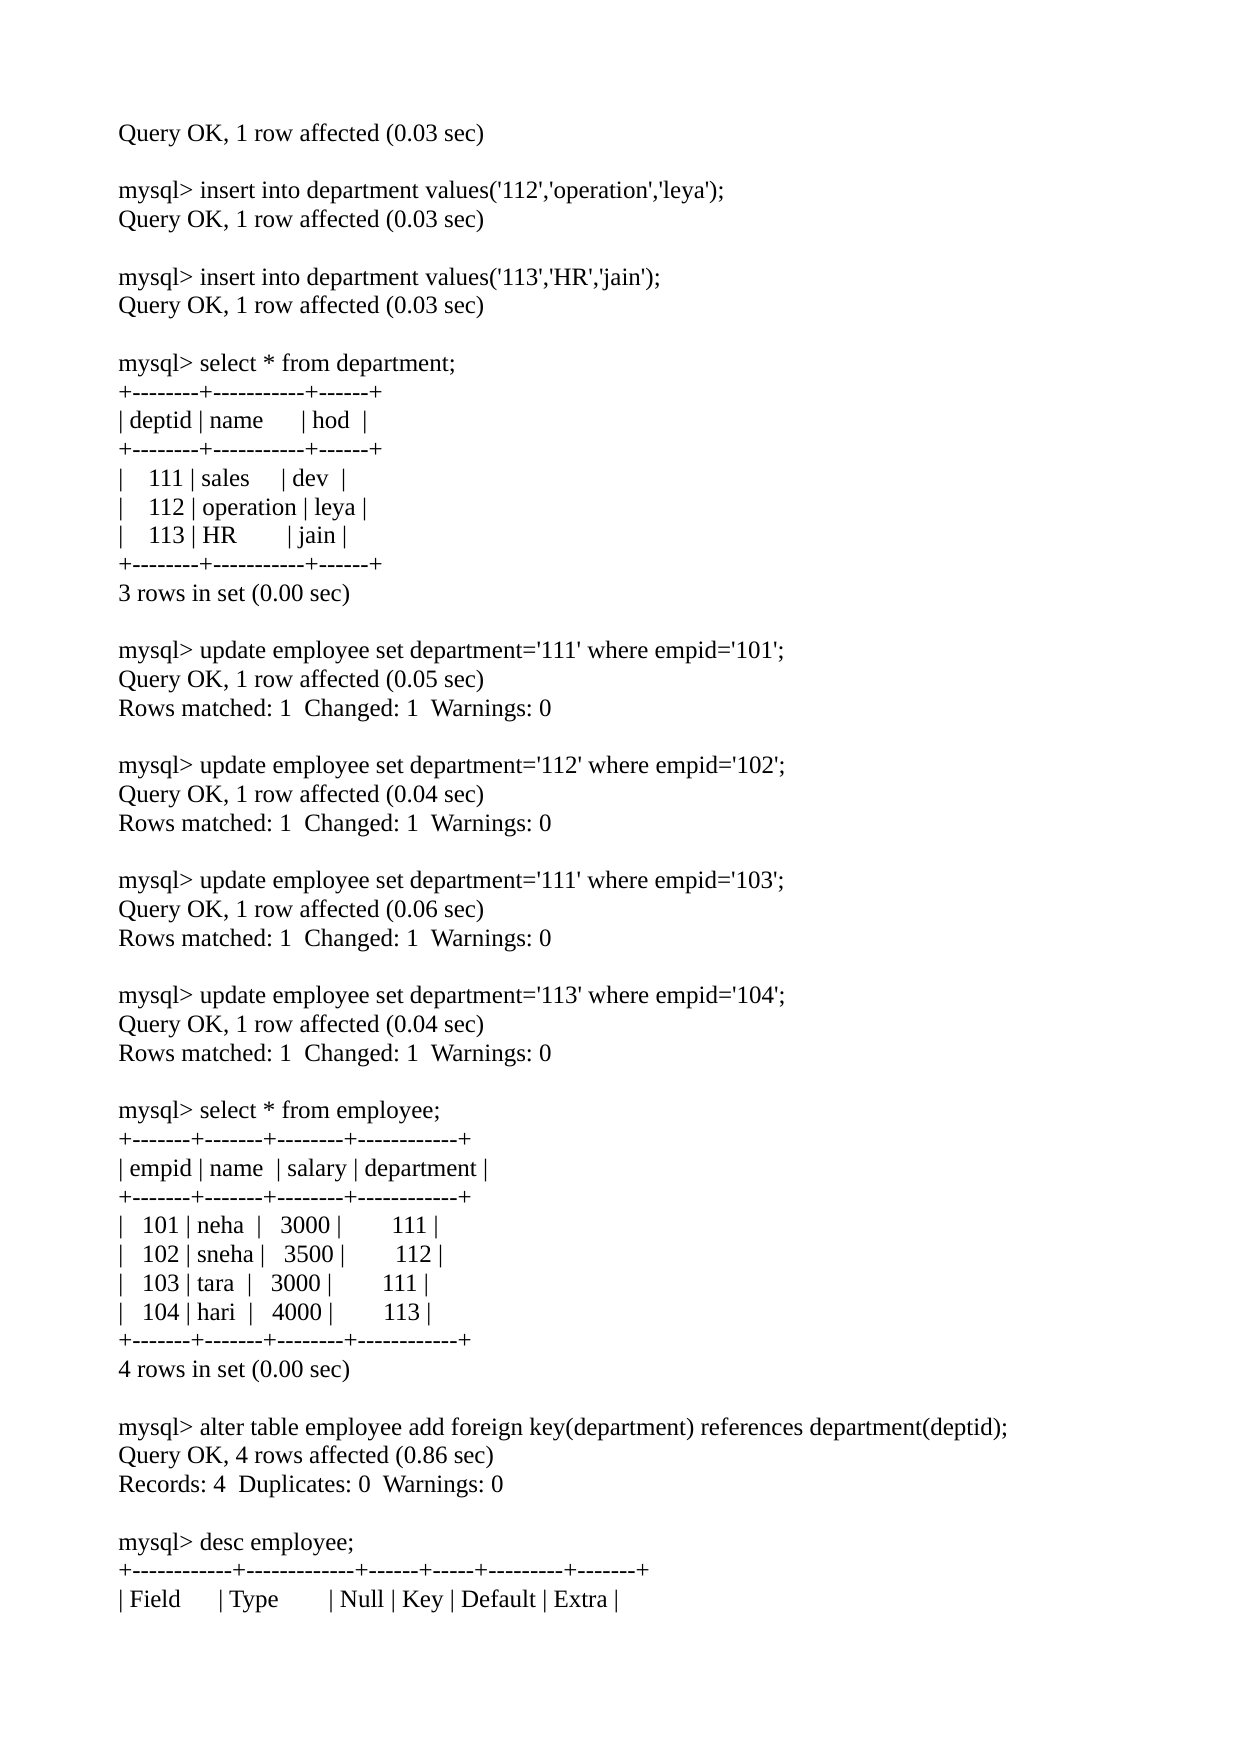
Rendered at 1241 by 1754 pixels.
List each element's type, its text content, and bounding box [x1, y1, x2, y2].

text Query OK, 1 row affected (0.04 sec) [118, 779, 1122, 808]
text +-------+-------+--------+------------+ [118, 1326, 1122, 1354]
text Query OK, 1 row affected (0.03 sec) [118, 204, 1122, 233]
text mysql> update employee set department='111' where empid='103'; [118, 866, 1122, 894]
text mysql> desc employee; [118, 1527, 1122, 1556]
text | deptid | name | hod | [118, 406, 1122, 434]
text mysql> insert into department values('113','HR','jain'); [118, 262, 1122, 291]
text | 104 | hari | 4000 | 113 | [118, 1297, 1122, 1326]
text | 111 | sales | dev | [118, 463, 1122, 492]
text mysql> update employee set department='113' where empid='104'; [118, 981, 1122, 1009]
text | 112 | operation | leya | [118, 492, 1122, 521]
text Query OK, 1 row affected (0.03 sec) [118, 291, 1122, 319]
text mysql> select * from department; [118, 348, 1122, 377]
text | Field | Type | Null | Key | Default | Extra | [118, 1584, 1122, 1613]
text Query OK, 4 rows affected (0.86 sec) [118, 1441, 1122, 1469]
text mysql> update employee set department='112' where empid='102'; [118, 751, 1122, 779]
text +--------+-----------+------+ [118, 549, 1122, 578]
text | 102 | sneha | 3500 | 112 | [118, 1239, 1122, 1268]
text 4 rows in set (0.00 sec) [118, 1354, 1122, 1383]
text +--------+-----------+------+ [118, 434, 1122, 463]
text +-------+-------+--------+------------+ [118, 1124, 1122, 1153]
text | 103 | tara | 3000 | 111 | [118, 1268, 1122, 1297]
text Records: 4 Duplicates: 0 Warnings: 0 [118, 1469, 1122, 1498]
text Rows matched: 1 Changed: 1 Warnings: 0 [118, 808, 1122, 837]
text Query OK, 1 row affected (0.05 sec) [118, 664, 1122, 693]
text | 113 | HR | jain | [118, 521, 1122, 549]
text Rows matched: 1 Changed: 1 Warnings: 0 [118, 923, 1122, 952]
text 3 rows in set (0.00 sec) [118, 578, 1122, 607]
text +--------+-----------+------+ [118, 377, 1122, 406]
text Rows matched: 1 Changed: 1 Warnings: 0 [118, 1038, 1122, 1067]
text +------------+-------------+------+-----+---------+-------+ [118, 1556, 1122, 1584]
text Query OK, 1 row affected (0.06 sec) [118, 894, 1122, 923]
text Rows matched: 1 Changed: 1 Warnings: 0 [118, 693, 1122, 722]
text Query OK, 1 row affected (0.03 sec) [118, 118, 1122, 147]
text | 101 | neha | 3000 | 111 | [118, 1211, 1122, 1239]
text Query OK, 1 row affected (0.04 sec) [118, 1009, 1122, 1038]
text mysql> update employee set department='111' where empid='101'; [118, 636, 1122, 664]
text | empid | name | salary | department | [118, 1153, 1122, 1182]
text +-------+-------+--------+------------+ [118, 1182, 1122, 1211]
text mysql> insert into department values('112','operation','leya'); [118, 176, 1122, 204]
text mysql> alter table employee add foreign key(department) references department(deptid); [118, 1412, 1122, 1441]
text mysql> select * from employee; [118, 1096, 1122, 1124]
